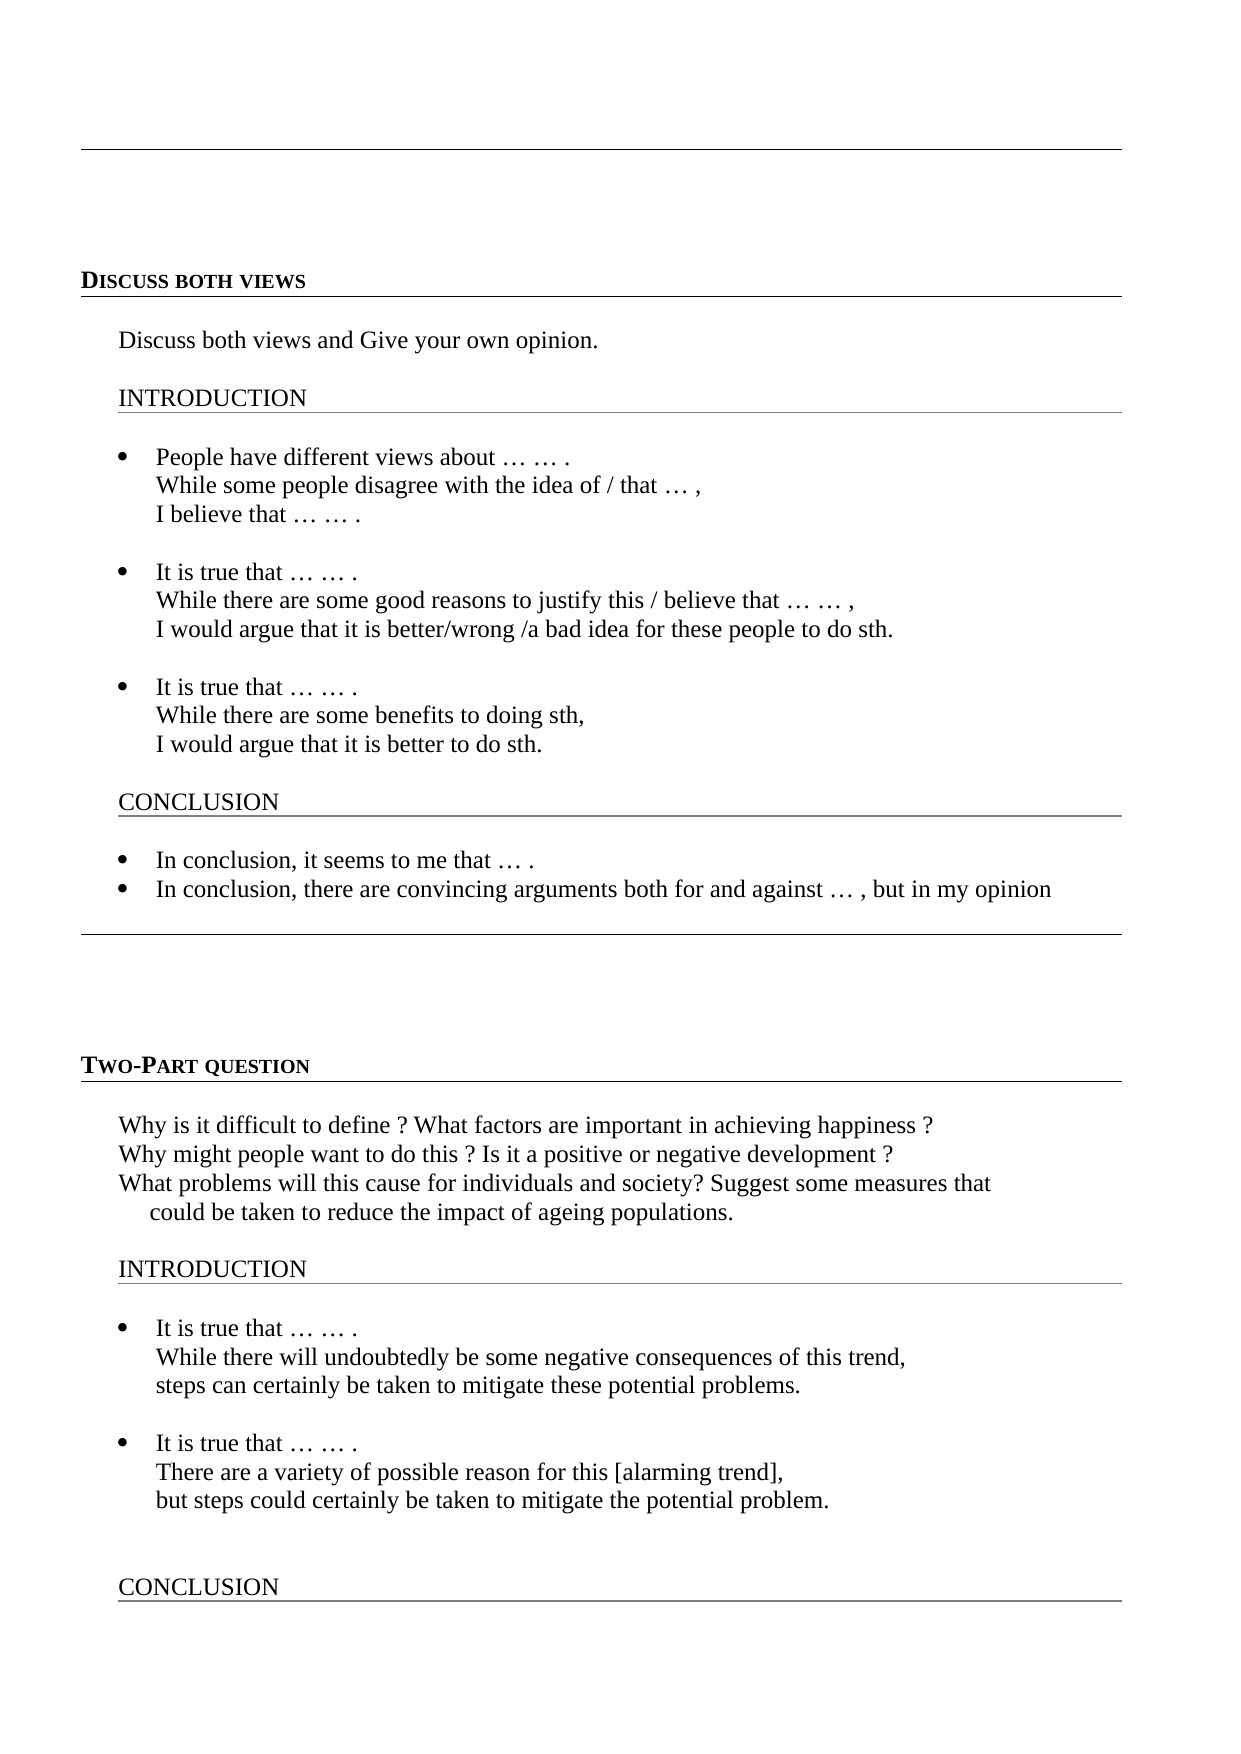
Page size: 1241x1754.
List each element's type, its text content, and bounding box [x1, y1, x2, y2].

list There are a variety of possible reason for this [alarming trend], [118, 1457, 1122, 1485]
list It is true that … … . [118, 557, 1122, 586]
text Why is it difficult to define ? What factors are important in achieving happiness ? [118, 1110, 1122, 1139]
list While some people disagree with the idea of / that … , [118, 471, 1122, 499]
list It is true that … … . [118, 672, 1122, 701]
list In conclusion, there are convincing arguments both for and against … , but in my opinion [118, 874, 1122, 903]
list I would argue that it is better to do sth. [118, 729, 1122, 758]
text could be taken to reduce the impact of ageing populations. [118, 1197, 1122, 1225]
list steps can certainly be taken to mitigate these potential problems. [118, 1370, 1122, 1399]
list In conclusion, it seems to me that … . [118, 845, 1122, 874]
subtitle Discuss both views [81, 265, 1122, 296]
list I believe that … … . [118, 499, 1122, 528]
text INTRODUCTION [118, 1254, 1122, 1283]
text CONCLUSION [118, 1572, 1122, 1600]
list It is true that … … . [118, 1428, 1122, 1457]
list While there are some good reasons to justify this / believe that … … , [118, 586, 1122, 614]
list While there are some benefits to doing sth, [118, 701, 1122, 729]
list I would argue that it is better/wrong /a bad idea for these people to do sth. [118, 614, 1122, 643]
text INTRODUCTION [118, 383, 1122, 412]
list but steps could certainly be taken to mitigate the potential problem. [118, 1485, 1122, 1514]
text CONCLUSION [118, 787, 1122, 815]
text Discuss both views and Give your own opinion. [118, 326, 1122, 354]
list While there will undoubtedly be some negative consequences of this trend, [118, 1342, 1122, 1370]
subtitle Two-Part question [81, 1050, 1122, 1081]
text Why might people want to do this ? Is it a positive or negative development ? [118, 1139, 1122, 1168]
text What problems will this cause for individuals and society? Suggest some measures that [118, 1168, 1122, 1197]
list People have different views about … … . [118, 442, 1122, 471]
list It is true that … … . [118, 1313, 1122, 1342]
